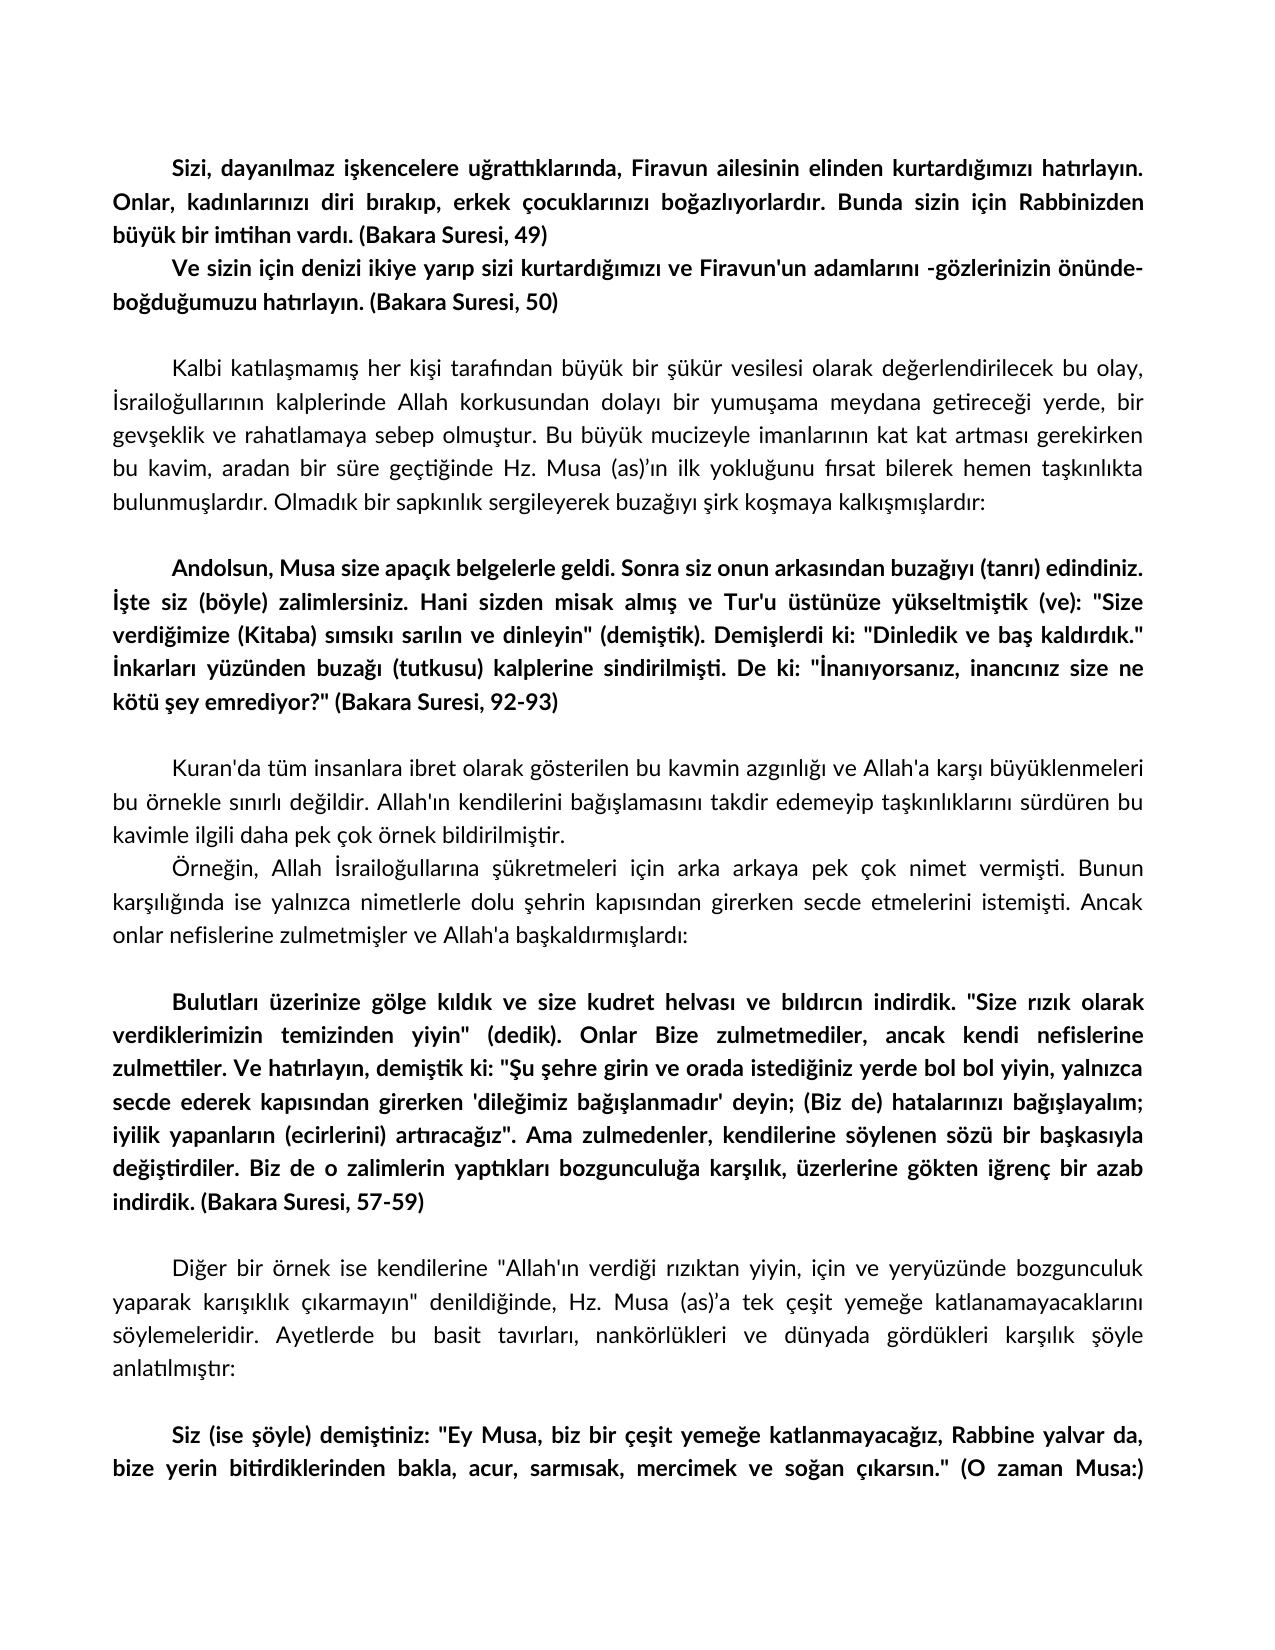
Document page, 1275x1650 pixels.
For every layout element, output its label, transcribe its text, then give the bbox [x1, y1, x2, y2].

text Siz (ise şöyle) demiştiniz: "Ey Musa, biz bir çeşit yemeğe katlanmayacağız, Rabbine yalvar da, bize yerin bitirdiklerinden bakla, acur, sarmısak, mercimek ve soğan çıkarsın." (O zaman Musa:) [112, 1417, 1145, 1483]
text Diğer bir örnek ise kendilerine "Allah'ın verdiği rızıktan yiyin, için ve yeryüzünde bozgunculuk yaparak karışıklık çıkarmayın" denildiğinde, Hz. Musa (as)’a tek çeşit yemeğe katlanamayacaklarını söylemeleridir. Ayetlerde bu basit tavırları, nankörlükleri ve dünyada gördükleri karşılık şöyle anlatılmıştır: [112, 1250, 1145, 1383]
text Kuran'da tüm insanlara ibret olarak gösterilen bu kavmin azgınlığı ve Allah'a karşı büyüklenmeleri bu örnekle sınırlı değildir. Allah'ın kendilerini bağışlamasını takdir edemeyip taşkınlıklarını sürdüren bu kavimle ilgili daha pek çok örnek bildirilmiştir. [112, 750, 1145, 850]
text Örneğin, Allah İsrailoğullarına şükretmeleri için arka arkaya pek çok nimet vermişti. Bunun karşılığında ise yalnızca nimetlerle dolu şehrin kapısından girerken secde etmelerini istemişti. Ancak onlar nefislerine zulmetmişler ve Allah'a başkaldırmışlardı: [112, 850, 1145, 950]
text Ve sizin için denizi ikiye yarıp sizi kurtardığımızı ve Firavun'un adamlarını -gözlerinizin önünde- boğduğumuzu hatırlayın. (Bakara Suresi, 50) [112, 250, 1145, 317]
text Andolsun, Musa size apaçık belgelerle geldi. Sonra siz onun arkasından buzağıyı (tanrı) edindiniz. İşte siz (böyle) zalimlersiniz. Hani sizden misak almış ve Tur'u üstünüze yükseltmiştik (ve): "Size verdiğimize (Kitaba) sımsıkı sarılın ve dinleyin" (demiştik). Demişlerdi ki: "Dinledik ve baş kaldırdık." İnkarları yüzünden buzağı (tutkusu) kalplerine sindirilmişti. De ki: "İnanıyorsanız, inancınız size ne kötü şey emrediyor?" (Bakara Suresi, 92-93) [112, 550, 1145, 717]
text Kalbi katılaşmamış her kişi tarafından büyük bir şükür vesilesi olarak değerlendirilecek bu olay, İsrailoğullarının kalplerinde Allah korkusundan dolayı bir yumuşama meydana getireceği yerde, bir gevşeklik ve rahatlamaya sebep olmuştur. Bu büyük mucizeyle imanlarının kat kat artması gerekirken bu kavim, aradan bir süre geçtiğinde Hz. Musa (as)’ın ilk yokluğunu fırsat bilerek hemen taşkınlıkta bulunmuşlardır. Olmadık bir sapkınlık sergileyerek buzağıyı şirk koşmaya kalkışmışlardır: [112, 350, 1145, 517]
text Bulutları üzerinize gölge kıldık ve size kudret helvası ve bıldırcın indirdik. "Size rızık olarak verdiklerimizin temizinden yiyin" (dedik). Onlar Bize zulmetmediler, ancak kendi nefislerine zulmettiler. Ve hatırlayın, demiştik ki: "Şu şehre girin ve orada istediğiniz yerde bol bol yiyin, yalnızca secde ederek kapısından girerken 'dileğimiz bağışlanmadır' deyin; (Biz de) hatalarınızı bağışlayalım; iyilik yapanların (ecirlerini) artıracağız". Ama zulmedenler, kendilerine söylenen sözü bir başkasıyla değiştirdiler. Biz de o zalimlerin yaptıkları bozgunculuğa karşılık, üzerlerine gökten iğrenç bir azab indirdik. (Bakara Suresi, 57-59) [112, 983, 1145, 1217]
text Sizi, dayanılmaz işkencelere uğrattıklarında, Firavun ailesinin elinden kurtardığımızı hatırlayın. Onlar, kadınlarınızı diri bırakıp, erkek çocuklarınızı boğazlıyorlardır. Bunda sizin için Rabbinizden büyük bir imtihan vardı. (Bakara Suresi, 49) [112, 150, 1145, 250]
